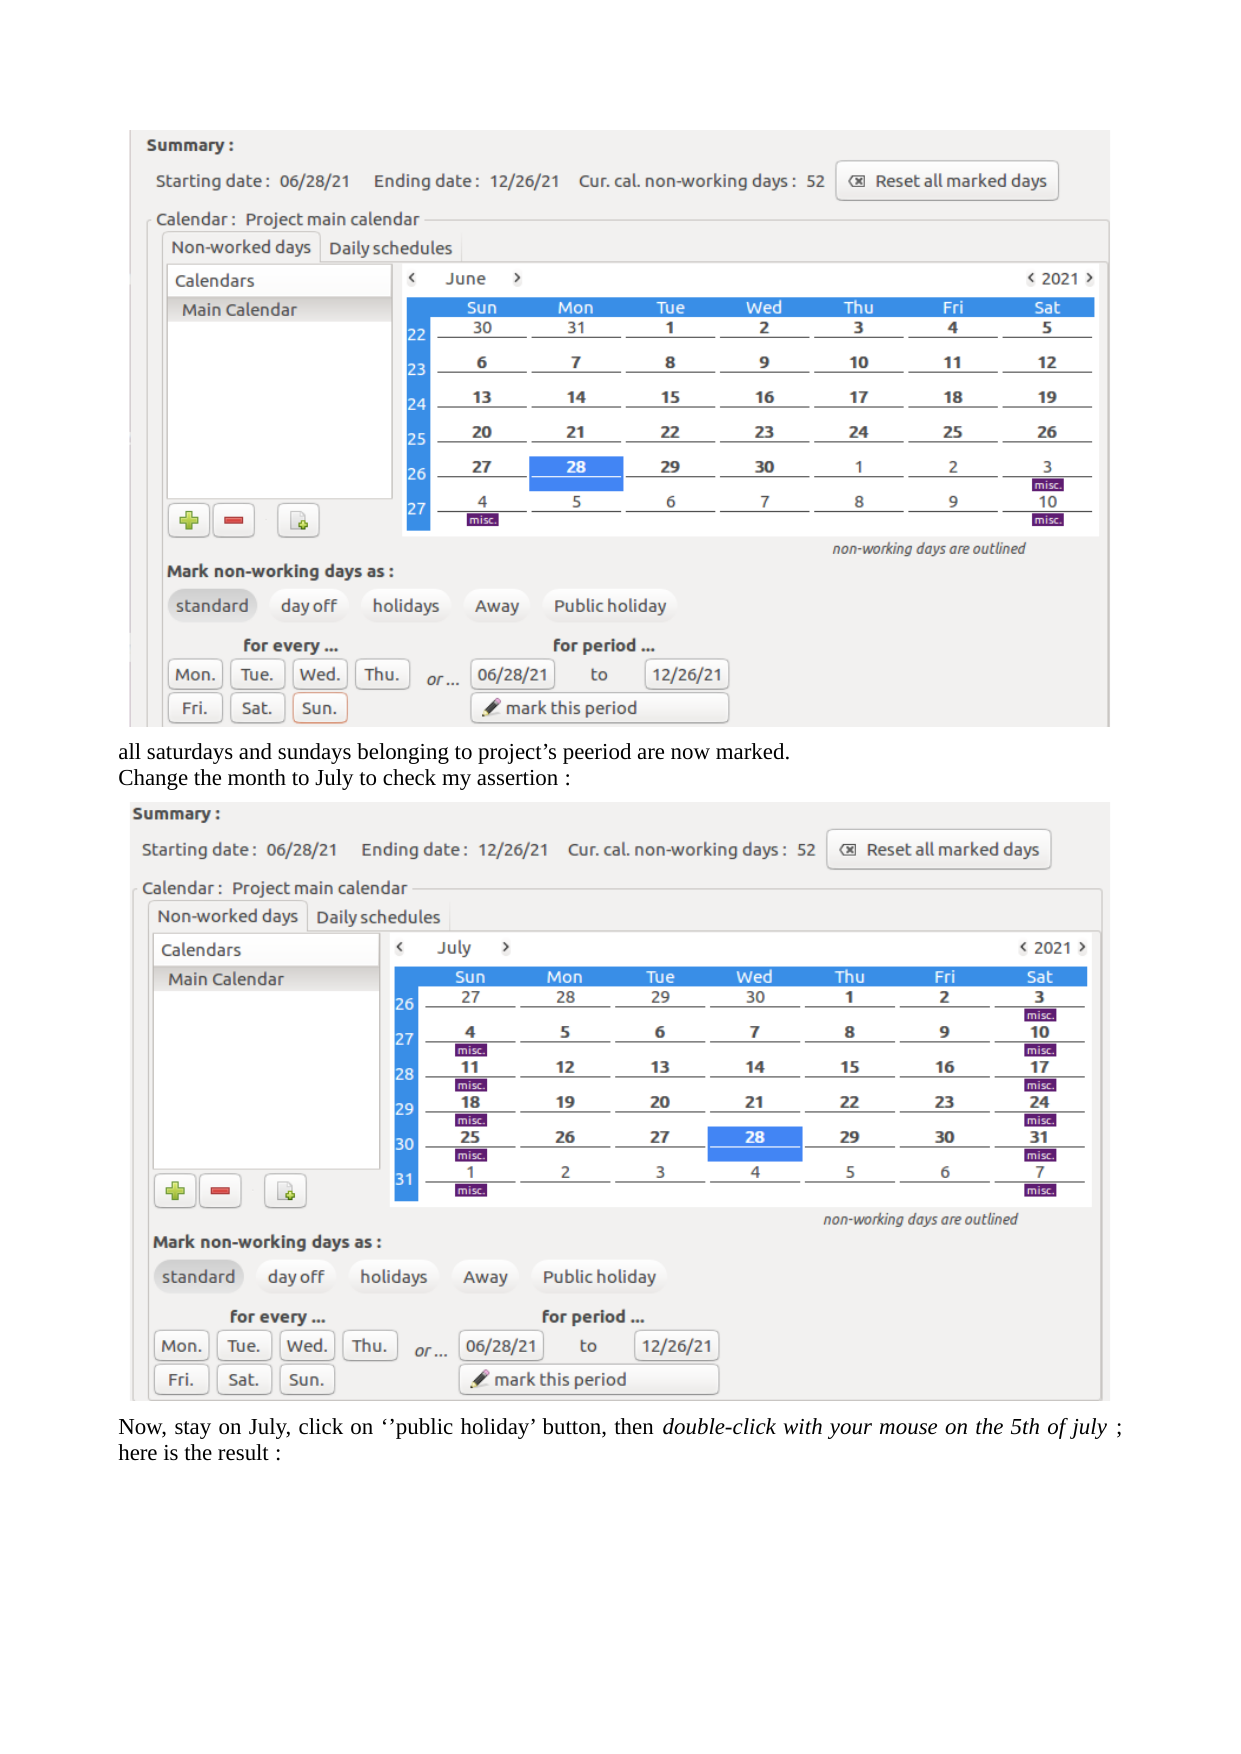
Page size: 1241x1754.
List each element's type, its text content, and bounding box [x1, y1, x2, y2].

text Now, stay on July, click on ‘’public holiday’ button, then double-click with your mouse on the 5th of july ; here is the result : [118, 1413, 1122, 1465]
picture [129, 130, 1111, 727]
text all saturdays and sundays belonging to project’s peeriod are now marked. [118, 118, 1122, 764]
text Change the month to July to check my assertion : [118, 764, 1122, 791]
picture [129, 802, 1111, 1401]
